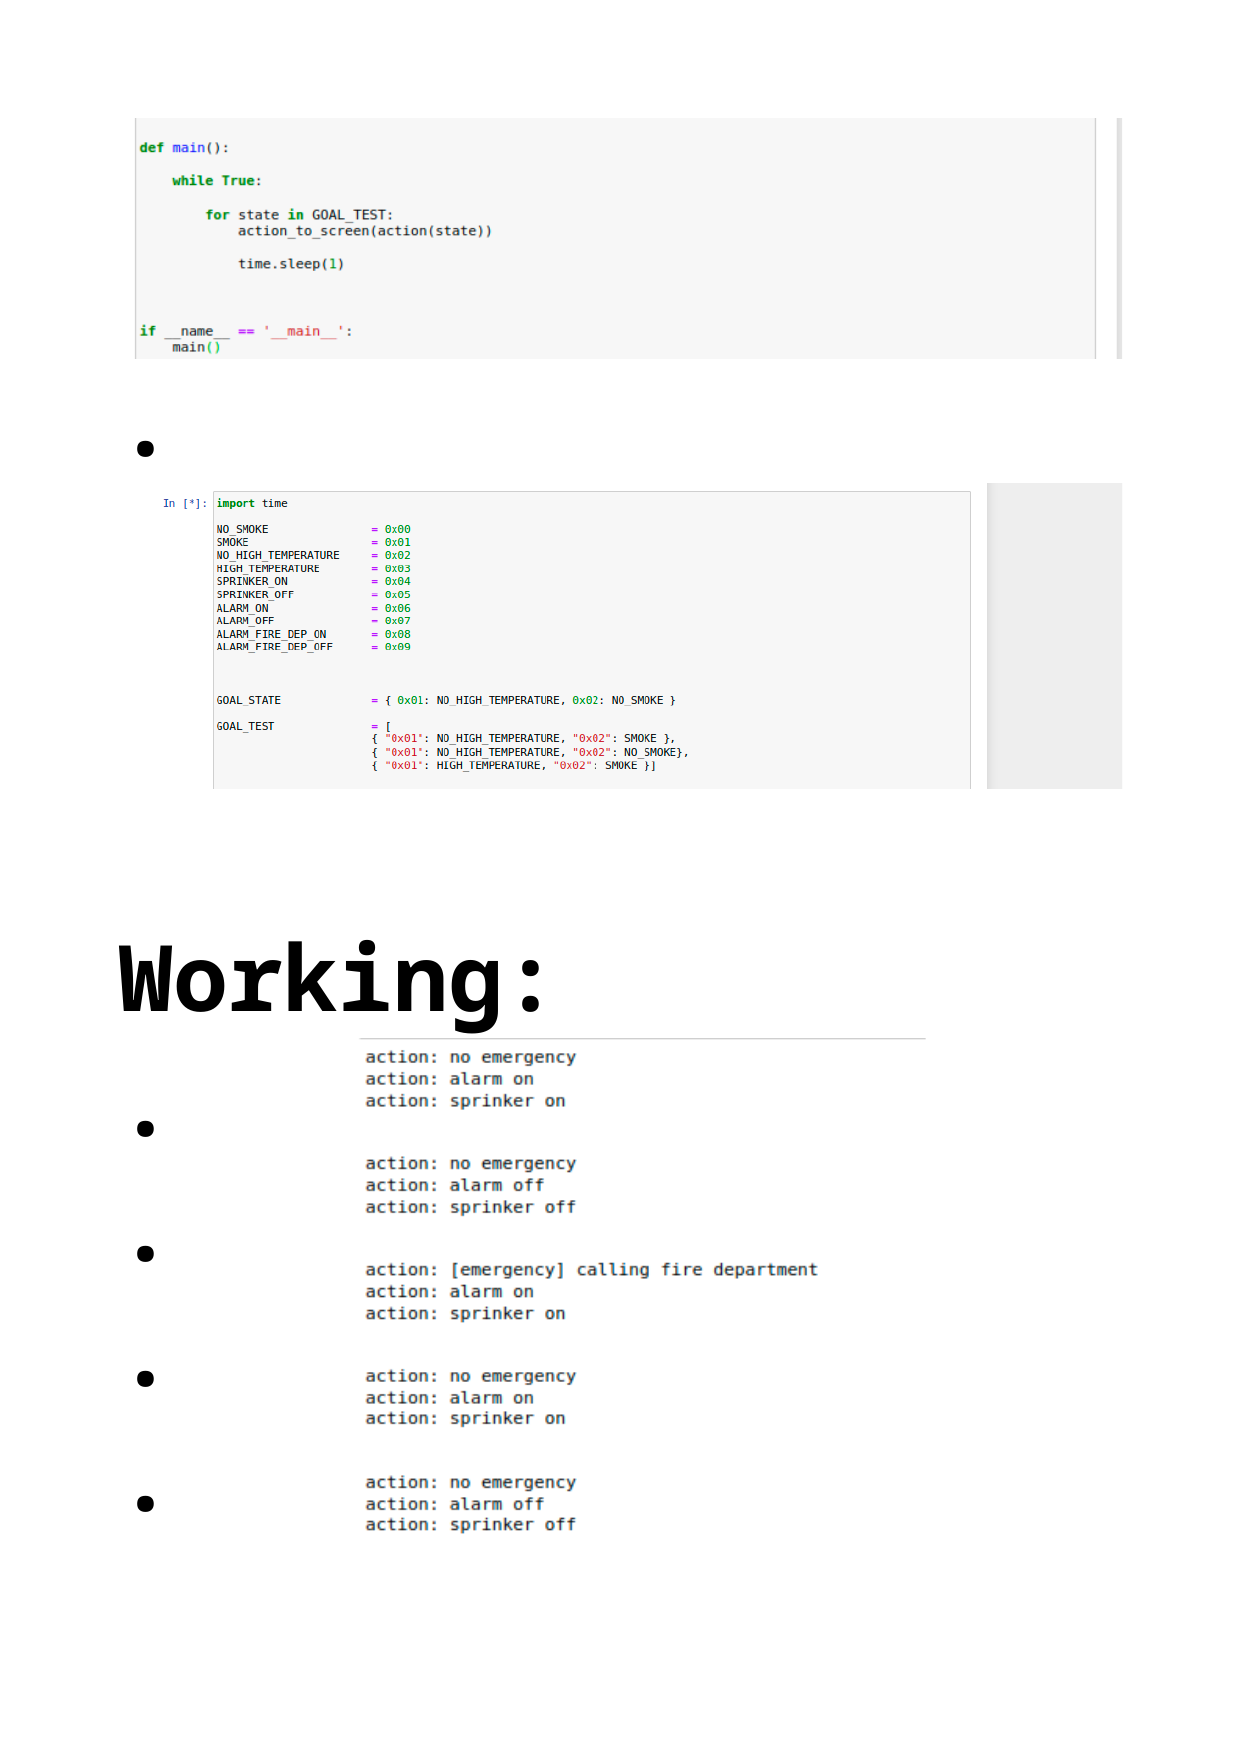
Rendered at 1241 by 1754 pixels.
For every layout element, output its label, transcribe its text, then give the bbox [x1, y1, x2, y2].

text Working: [118, 913, 1122, 1038]
text . [118, 1038, 314, 1163]
text [926, 1038, 1122, 1163]
text . [118, 1413, 314, 1538]
picture [118, 483, 1123, 789]
text [926, 1288, 1122, 1413]
picture [314, 1038, 926, 1543]
text . [118, 359, 1122, 483]
text . [118, 1288, 314, 1413]
text [926, 1163, 1122, 1288]
picture [118, 118, 1123, 359]
text [926, 1413, 1122, 1538]
text . [118, 1163, 314, 1288]
